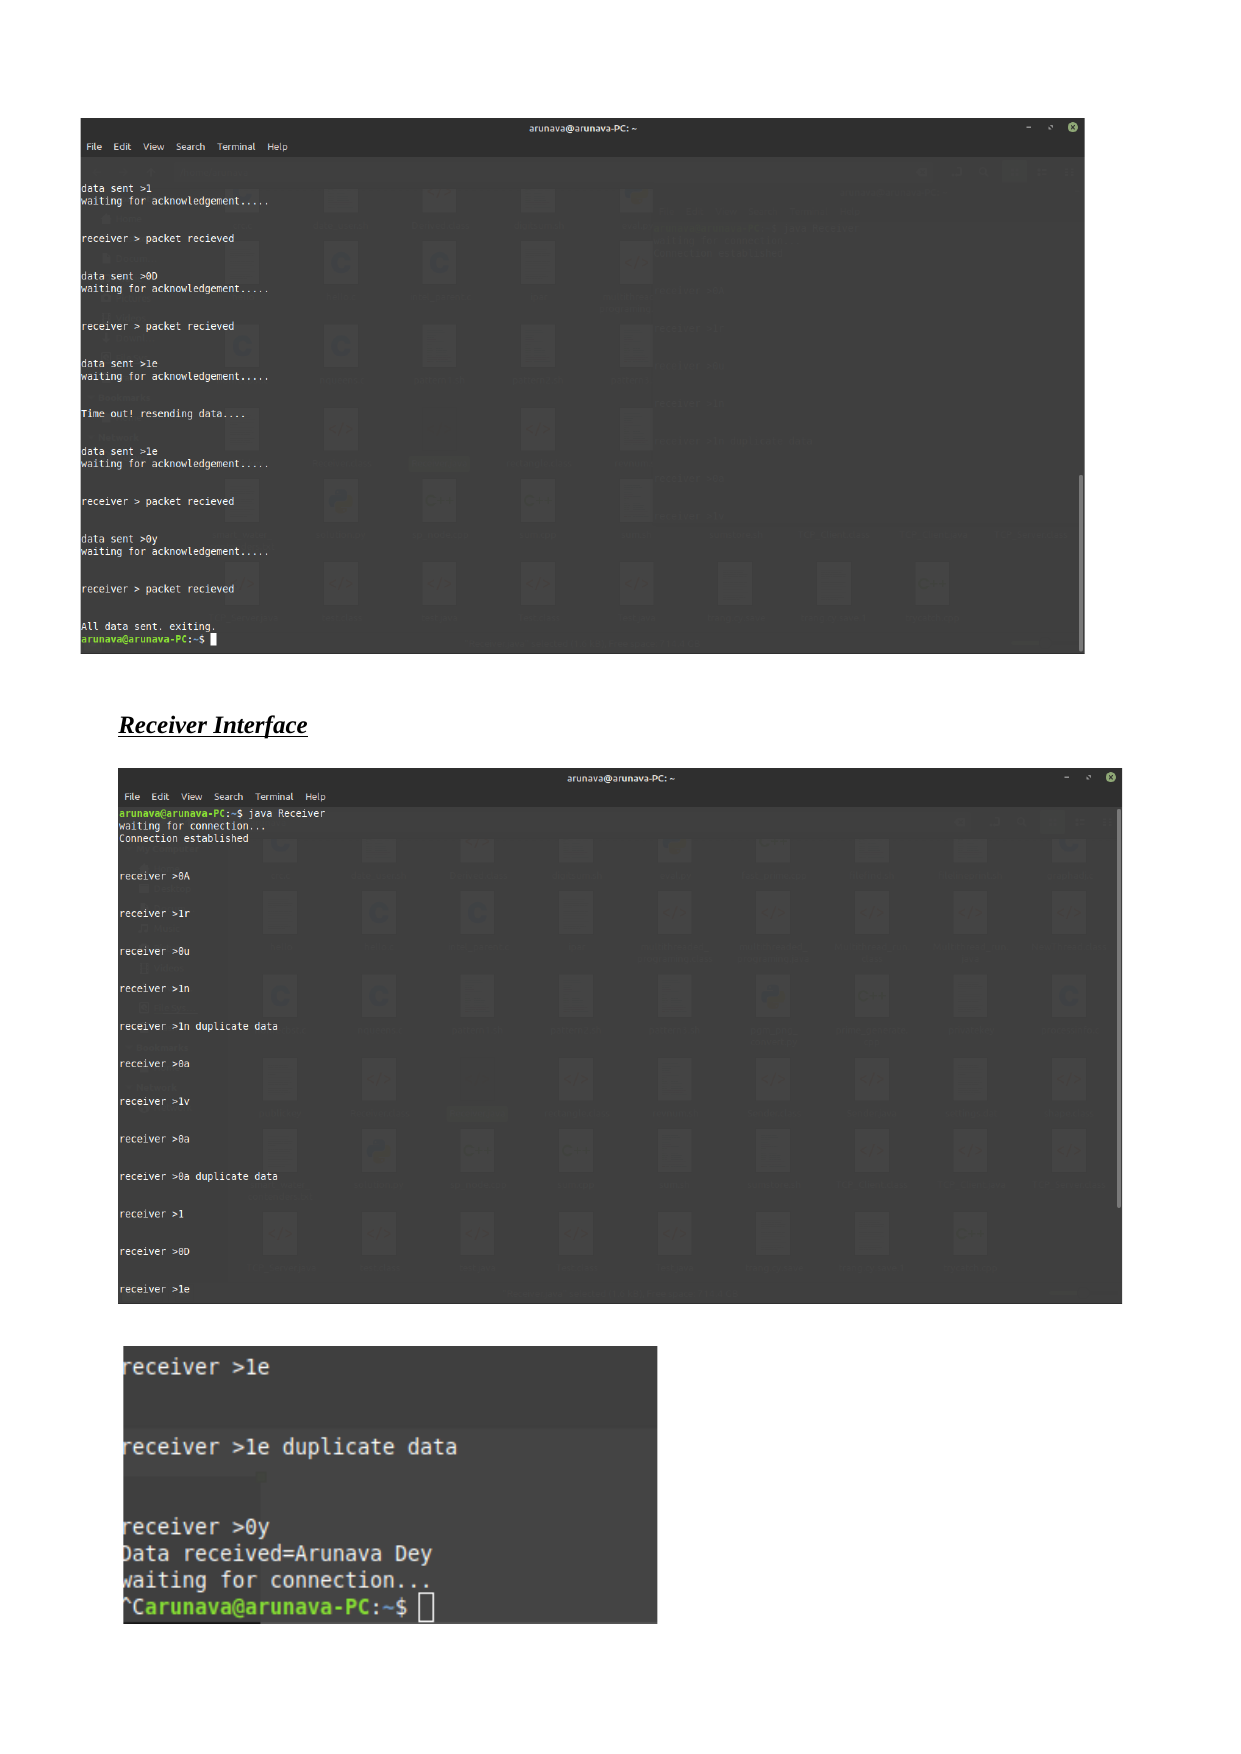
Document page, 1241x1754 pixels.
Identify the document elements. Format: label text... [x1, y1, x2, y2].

text Receiver Interface [118, 711, 1122, 739]
picture [118, 768, 1123, 1304]
picture [80, 118, 1085, 654]
picture [123, 1346, 658, 1624]
